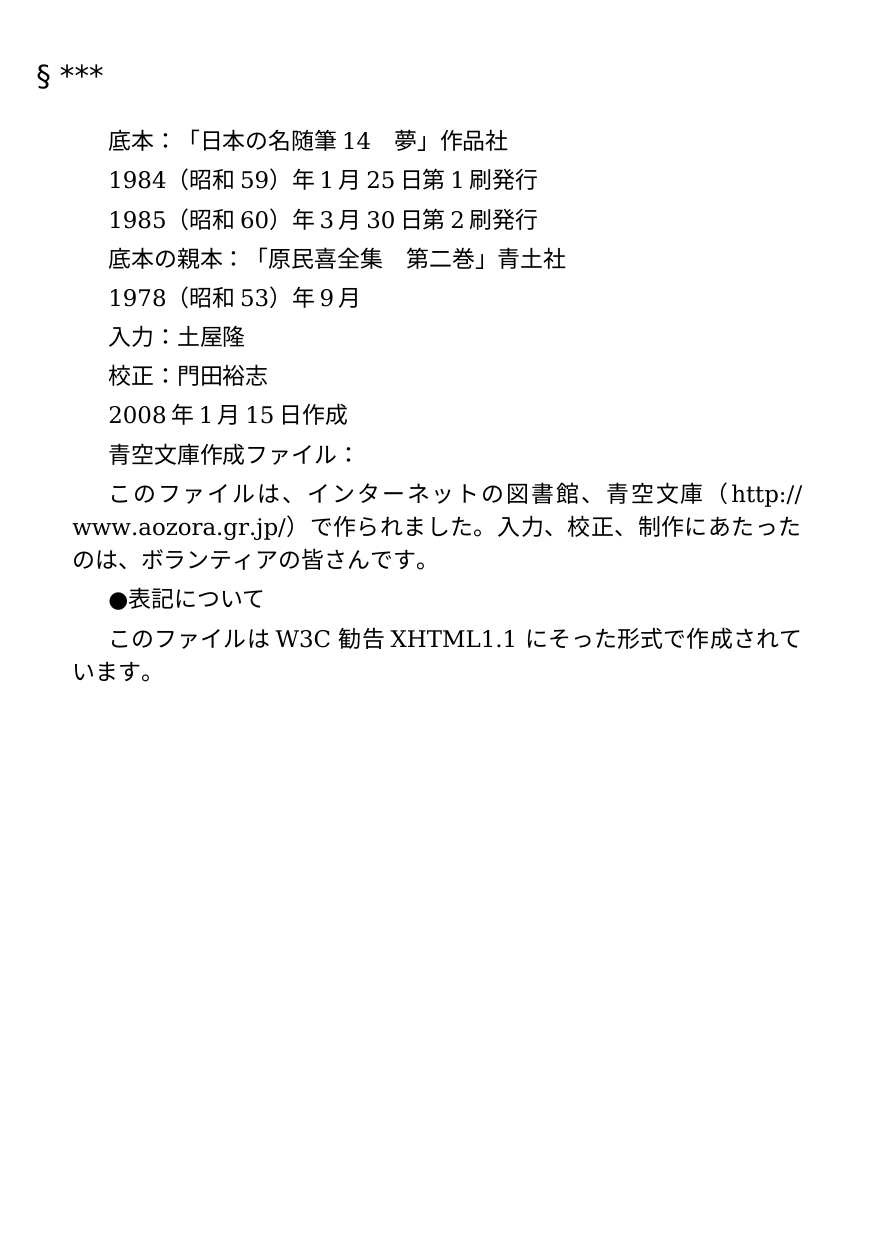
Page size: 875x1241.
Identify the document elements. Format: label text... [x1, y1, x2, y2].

text 青空文庫作成ファイル： [72, 437, 802, 470]
subtitle § *** [36, 60, 838, 94]
text 底本の親本：「原民喜全集 第二巻」青土社 [72, 241, 802, 274]
text 1978（昭和53）年9月 [72, 280, 802, 313]
text 入力：土屋隆 [72, 319, 802, 352]
text 1985（昭和60）年3月30日第2刷発行 [72, 202, 802, 235]
text 1984（昭和59）年1月25日第1刷発行 [72, 162, 802, 196]
text 底本：「日本の名随筆14 夢」作品社 [72, 123, 802, 156]
text このファイルは、インターネットの図書館、青空文庫（http://www.aozora.gr.jp/）で作られました。入力、校正、制作にあたったのは、ボランティアの皆さんです。 [72, 476, 802, 575]
text ●表記について [72, 581, 802, 614]
text 2008年1月15日作成 [72, 397, 802, 431]
text 校正：門田裕志 [72, 358, 802, 391]
text このファイルは W3C 勧告 XHTML1.1 にそった形式で作成されています。 [72, 621, 802, 687]
